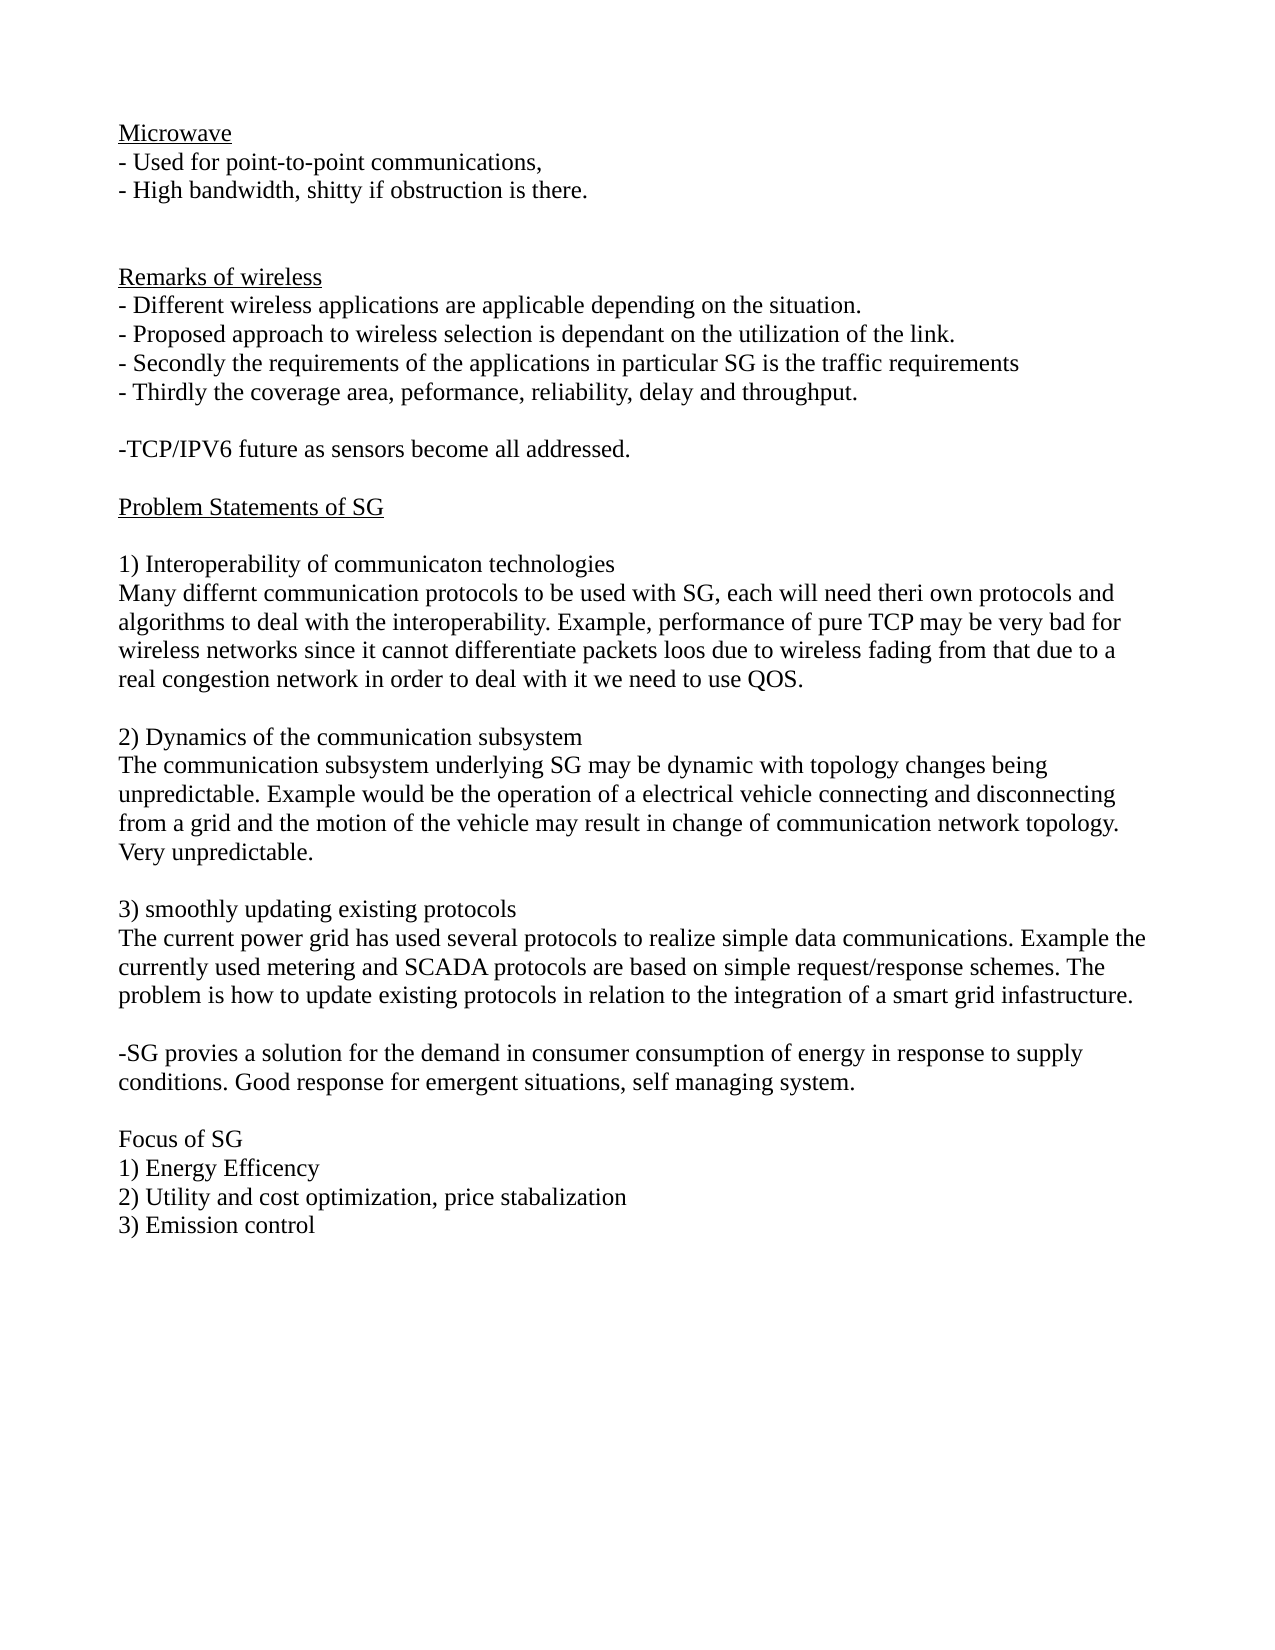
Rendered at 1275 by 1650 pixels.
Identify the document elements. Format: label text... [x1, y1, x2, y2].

text Remarks of wireless [118, 262, 1157, 291]
text 3) smoothly updating existing protocols [118, 894, 1157, 923]
text - Different wireless applications are applicable depending on the situation. [118, 291, 1157, 319]
text - Thirdly the coverage area, peformance, reliability, delay and throughput. [118, 377, 1157, 406]
text -SG provies a solution for the demand in consumer consumption of energy in response to supply conditions. Good response for emergent situations, self managing system. [118, 1038, 1157, 1096]
text 3) Emission control [118, 1211, 1157, 1239]
text Many differnt communication protocols to be used with SG, each will need theri own protocols and algorithms to deal with the interoperability. Example, performance of pure TCP may be very bad for wireless networks since it cannot differentiate packets loos due to wireless fading from that due to a real congestion network in order to deal with it we need to use QOS. [118, 578, 1157, 693]
text - High bandwidth, shitty if obstruction is there. [118, 176, 1157, 204]
text - Proposed approach to wireless selection is dependant on the utilization of the link. [118, 319, 1157, 348]
text The current power grid has used several protocols to realize simple data communications. Example the currently used metering and SCADA protocols are based on simple request/response schemes. The problem is how to update existing protocols in relation to the integration of a smart grid infastructure. [118, 923, 1157, 1009]
text 1) Energy Efficency [118, 1153, 1157, 1182]
text Focus of SG [118, 1124, 1157, 1153]
text 1) Interoperability of communicaton technologies [118, 549, 1157, 578]
text Very unpredictable. [118, 837, 1157, 866]
text 2) Dynamics of the communication subsystem [118, 722, 1157, 751]
text Microwave [118, 118, 1157, 147]
text - Secondly the requirements of the applications in particular SG is the traffic requirements [118, 348, 1157, 377]
text - Used for point-to-point communications, [118, 147, 1157, 176]
text -TCP/IPV6 future as sensors become all addressed. [118, 434, 1157, 463]
text 2) Utility and cost optimization, price stabalization [118, 1182, 1157, 1211]
text The communication subsystem underlying SG may be dynamic with topology changes being unpredictable. Example would be the operation of a electrical vehicle connecting and disconnecting from a grid and the motion of the vehicle may result in change of communication network topology. [118, 751, 1157, 837]
text Problem Statements of SG [118, 492, 1157, 549]
